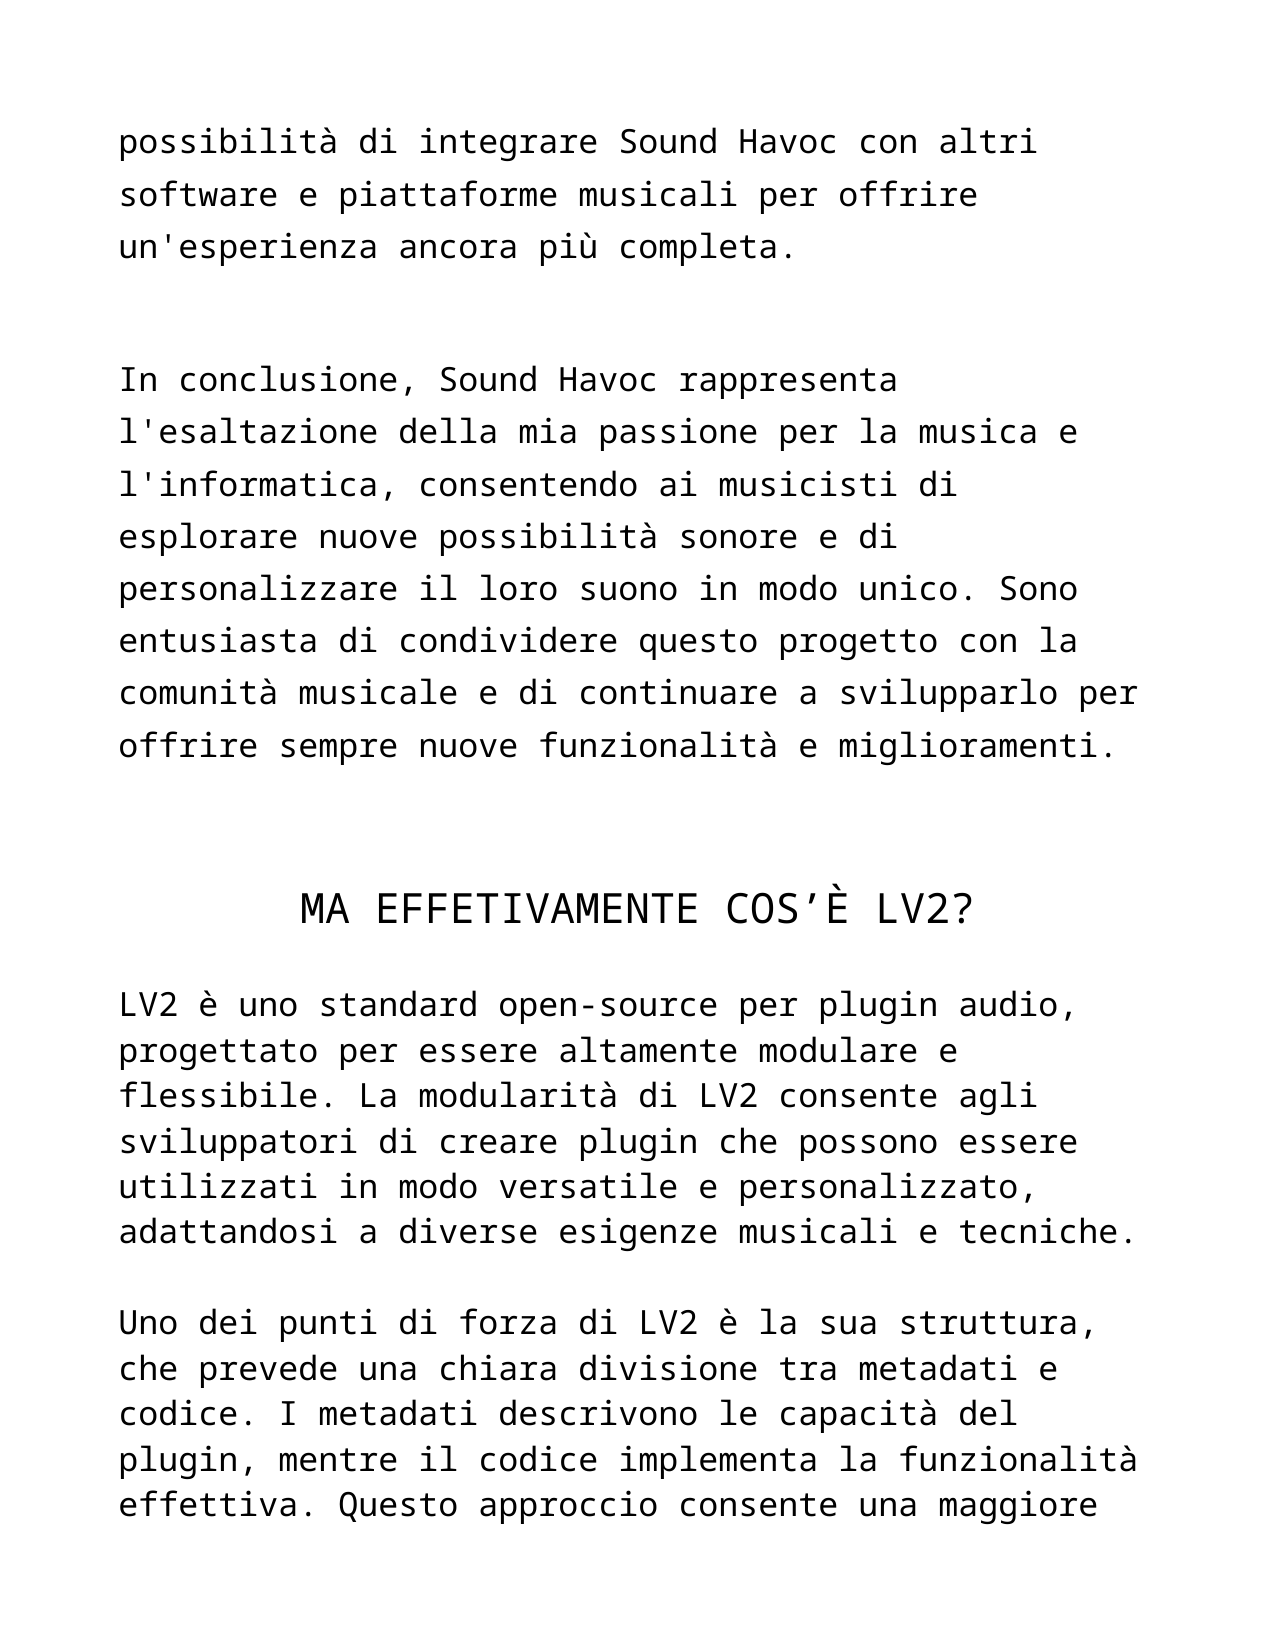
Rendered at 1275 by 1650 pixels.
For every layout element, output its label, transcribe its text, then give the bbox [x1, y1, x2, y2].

text Uno dei punti di forza di LV2 è la sua struttura, che prevede una chiara divisione tra metadati e codice. I metadati descrivono le capacità del plugin, mentre il codice implementa la funzionalità effettiva. Questo approccio consente una maggiore [118, 1299, 1157, 1526]
text possibilità di integrare Sound Havoc con altri software e piattaforme musicali per offrire un'esperienza ancora più completa. [118, 118, 1157, 268]
text MA EFFETIVAMENTE COS’È LV2? [118, 879, 1157, 936]
text In conclusione, Sound Havoc rappresenta l'esaltazione della mia passione per la musica e l'informatica, consentendo ai musicisti di esplorare nuove possibilità sonore e di personalizzare il loro suono in modo unico. Sono entusiasta di condividere questo progetto con la comunità musicale e di continuare a svilupparlo per offrire sempre nuove funzionalità e miglioramenti. [118, 356, 1157, 767]
text LV2 è uno standard open-source per plugin audio, progettato per essere altamente modulare e flessibile. La modularità di LV2 consente agli sviluppatori di creare plugin che possono essere utilizzati in modo versatile e personalizzato, adattandosi a diverse esigenze musicali e tecniche. [118, 981, 1157, 1254]
